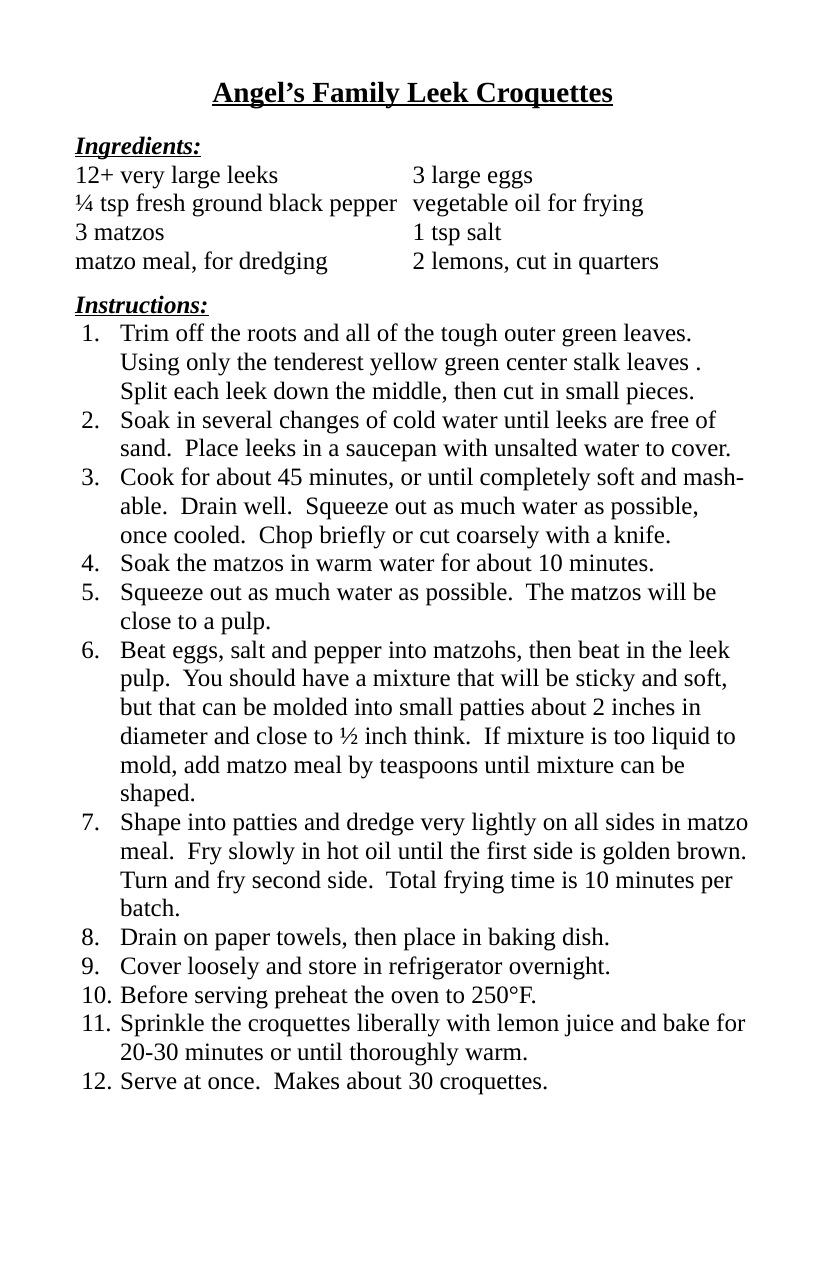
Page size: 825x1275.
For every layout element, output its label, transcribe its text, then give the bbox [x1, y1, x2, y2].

list Beat eggs, salt and pepper into matzohs, then beat in the leek pulp. You should have a mixture that will be sticky and soft, but that can be molded into small patties about 2 inches in diameter and close to ½ inch think. If mixture is too liquid to mold, add matzo meal by teaspoons until mixture can be shaped. [75, 635, 750, 807]
list Cook for about 45 minutes, or until completely soft and mash-able. Drain well. Squeeze out as much water as possible, once cooled. Chop briefly or cut coarsely with a knife. [75, 462, 750, 548]
list Before serving preheat the oven to 250°F. [75, 980, 750, 1008]
list Sprinkle the croquettes liberally with lemon juice and bake for 20-30 minutes or until thoroughly warm. [75, 1008, 750, 1066]
list Drain on paper towels, then place in baking dish. [75, 922, 750, 951]
text matzo meal, for dredging [75, 246, 412, 275]
list Shape into patties and dredge very lightly on all sides in matzo meal. Fry slowly in hot oil until the first side is golden brown. Turn and fry second side. Total frying time is 10 minutes per batch. [75, 807, 750, 922]
text 3 large eggs [412, 160, 750, 188]
text 2 lemons, cut in quarters [412, 246, 750, 275]
list Trim off the roots and all of the tough outer green leaves. Using only the tenderest yellow green center stalk leaves . Split each leek down the middle, then cut in small pieces. [75, 318, 750, 405]
list Squeeze out as much water as possible. The matzos will be close to a pulp. [75, 577, 750, 635]
subtitle Ingredients: [75, 131, 750, 160]
text 3 matzos [75, 217, 412, 246]
list Soak in several changes of cold water until leeks are free of sand. Place leeks in a saucepan with unsalted water to cover. [75, 405, 750, 462]
subtitle Instructions: [75, 290, 750, 318]
text 1 tsp salt [412, 217, 750, 246]
text ¼ tsp fresh ground black pepper [75, 188, 412, 217]
text 12+ very large leeks [75, 160, 412, 188]
subtitle Angel’s Family Leek Croquettes [75, 75, 750, 108]
list Serve at once. Makes about 30 croquettes. [75, 1066, 750, 1095]
list Cover loosely and store in refrigerator overnight. [75, 951, 750, 980]
list Soak the matzos in warm water for about 10 minutes. [75, 548, 750, 577]
text vegetable oil for frying [412, 188, 750, 217]
